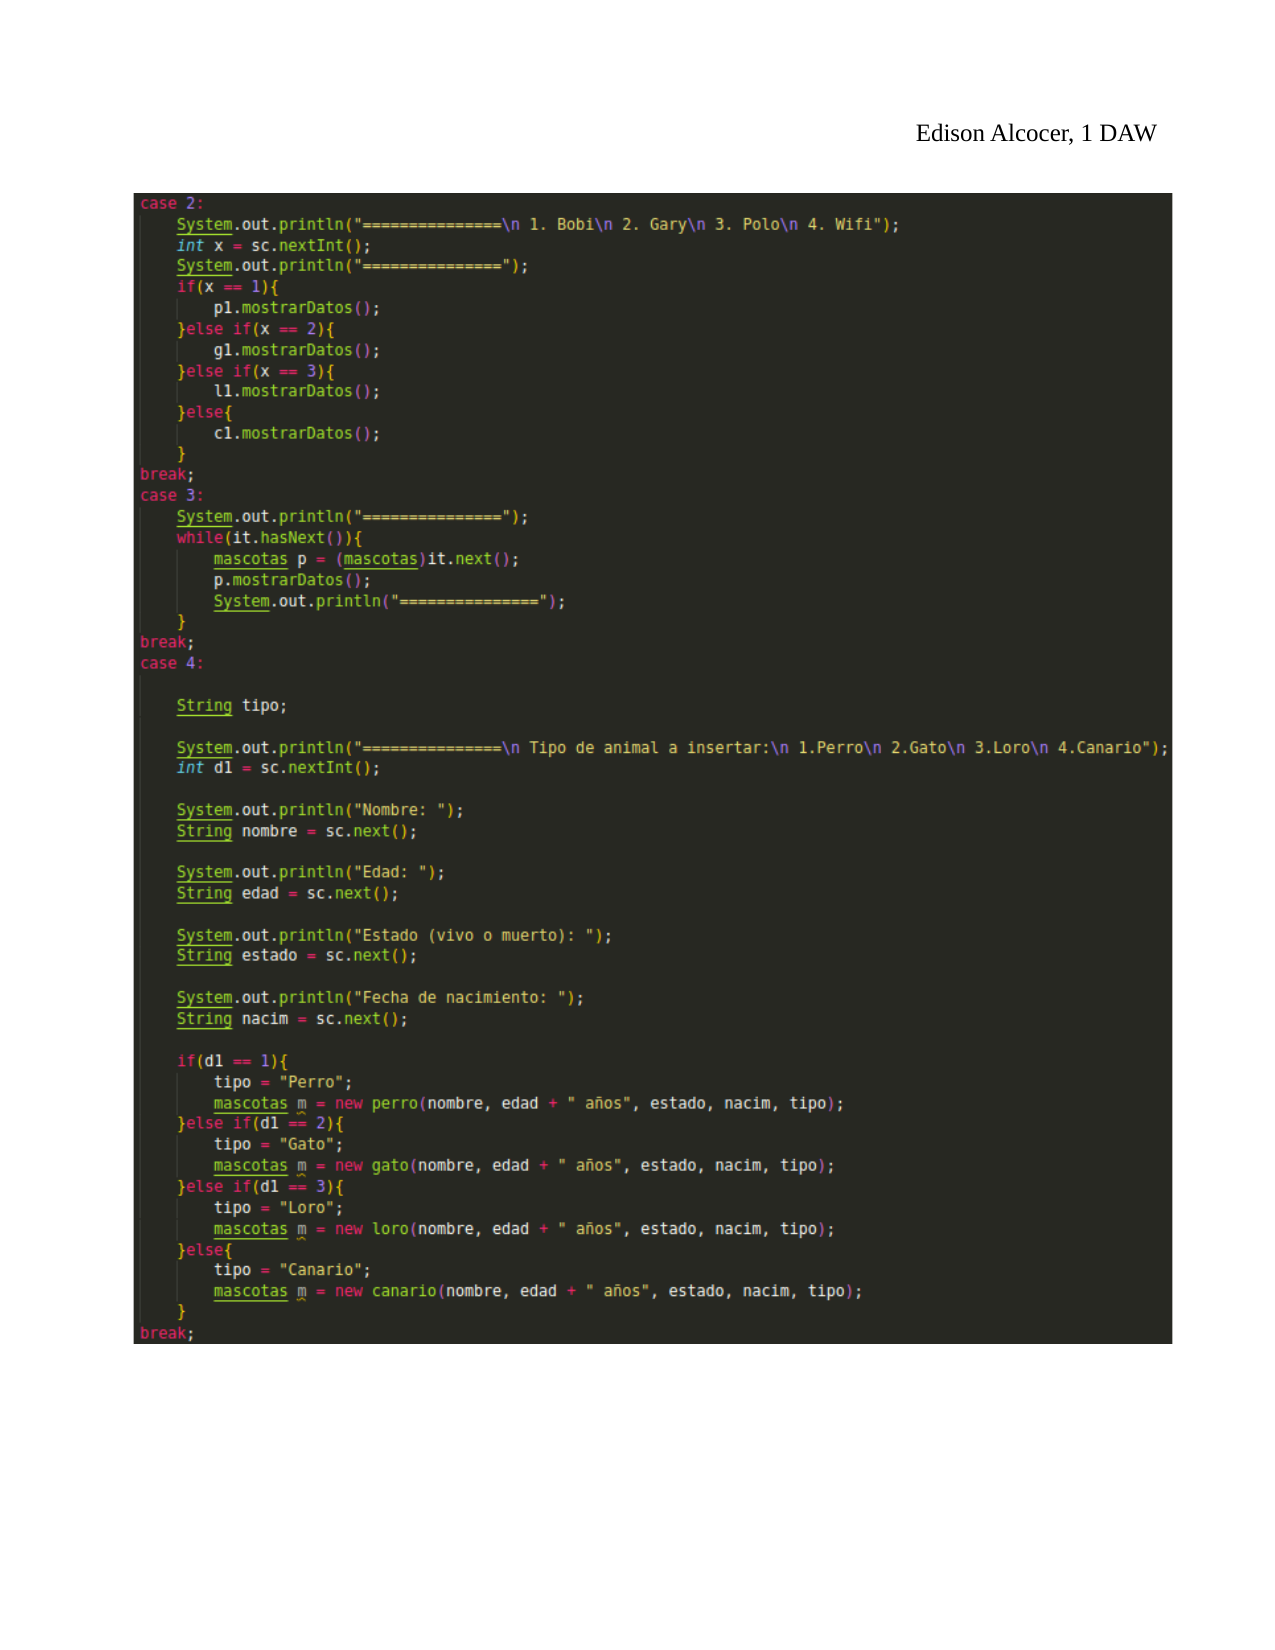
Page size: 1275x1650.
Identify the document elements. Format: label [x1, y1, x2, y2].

picture [133, 193, 1173, 1344]
